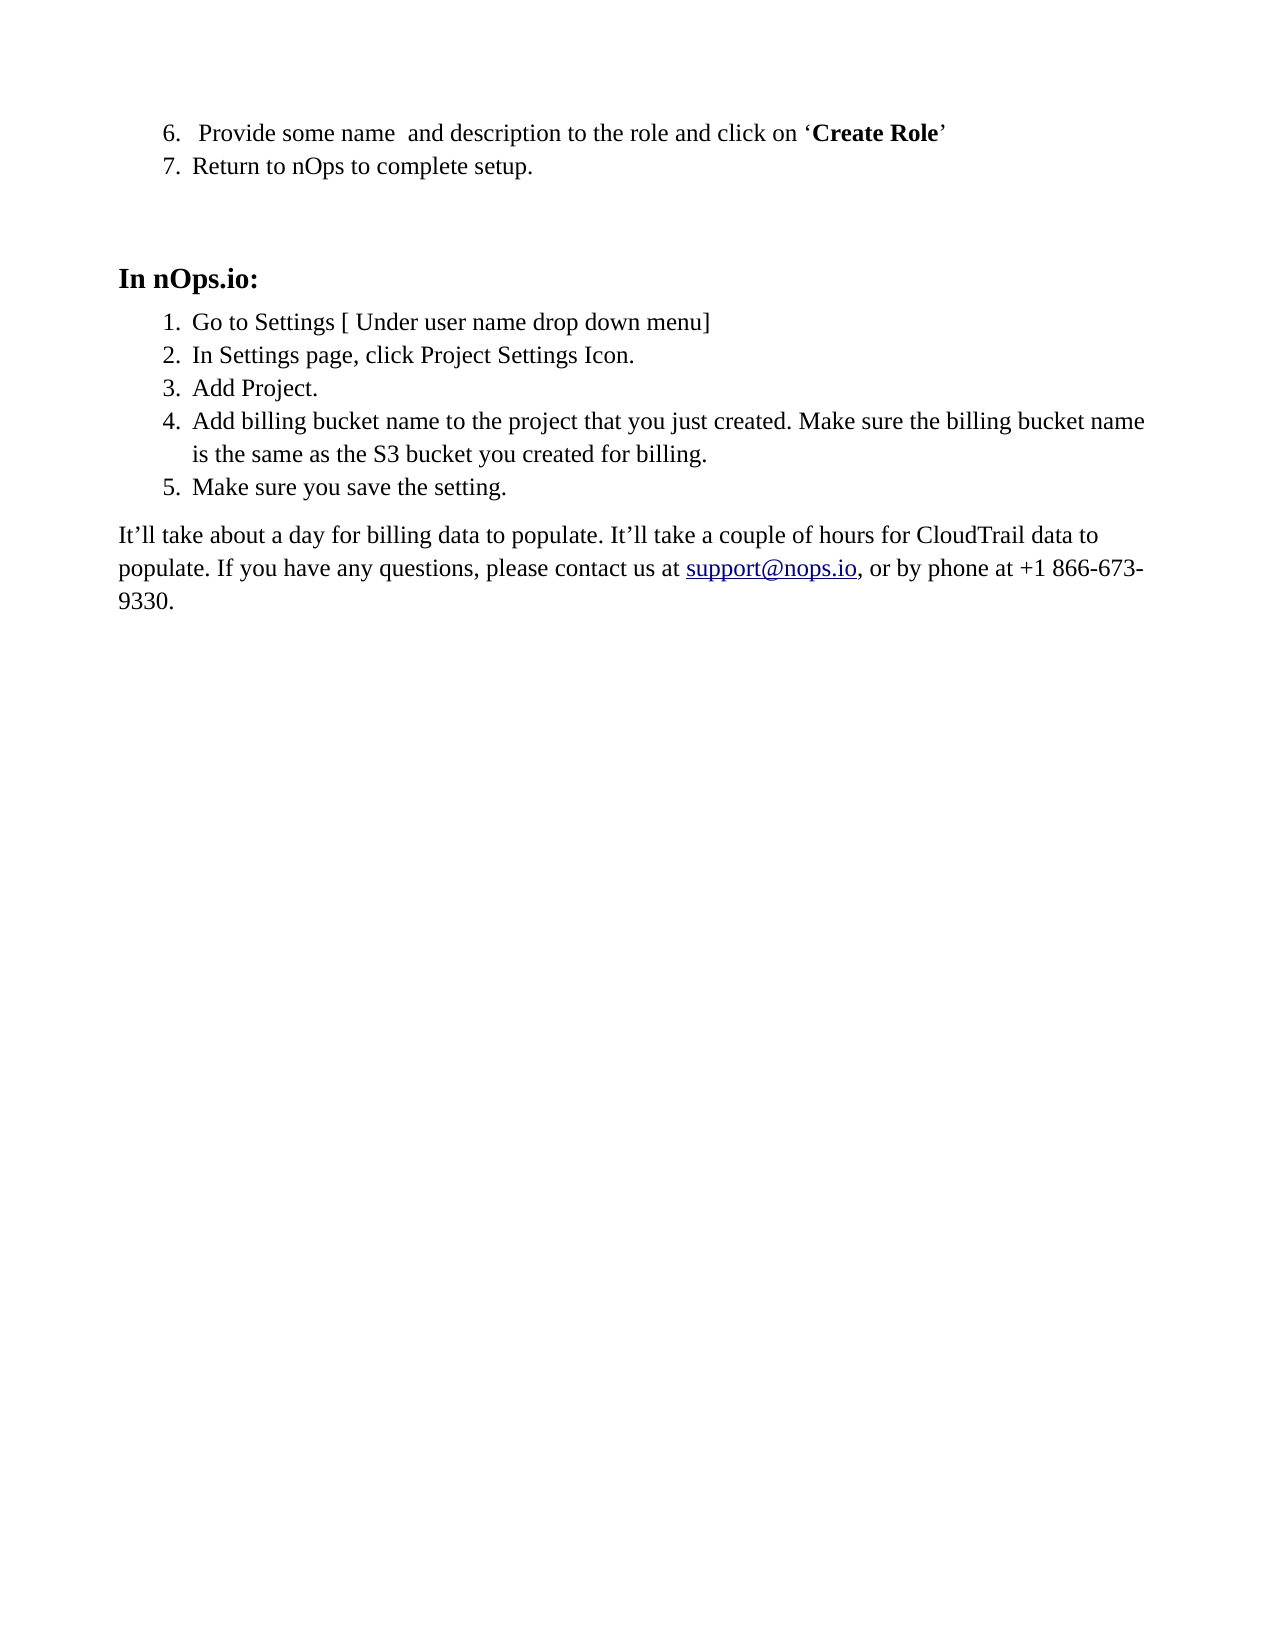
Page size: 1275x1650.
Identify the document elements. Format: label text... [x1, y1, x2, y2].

list In Settings page, click Project Settings Icon. [162, 340, 1157, 369]
text It’ll take about a day for billing data to populate. It’ll take a couple of hours for CloudTrail data to populate. If you have any questions, please contact us at support@nops.io, or by phone at +1 866-673-9330. [118, 520, 1157, 614]
list Add billing bucket name to the project that you just created. Make sure the billing bucket name is the same as the S3 bucket you created for billing. [162, 406, 1157, 468]
list Add Project. [162, 373, 1157, 402]
list Go to Settings [ Under user name drop down menu] [162, 307, 1157, 336]
list Make sure you save the setting. [162, 472, 1157, 501]
list Provide some name and description to the role and click on ‘Create Role’ [162, 118, 1157, 147]
subtitle In nOps.io: [118, 261, 1157, 294]
list Return to nOps to complete setup. [162, 151, 1157, 180]
